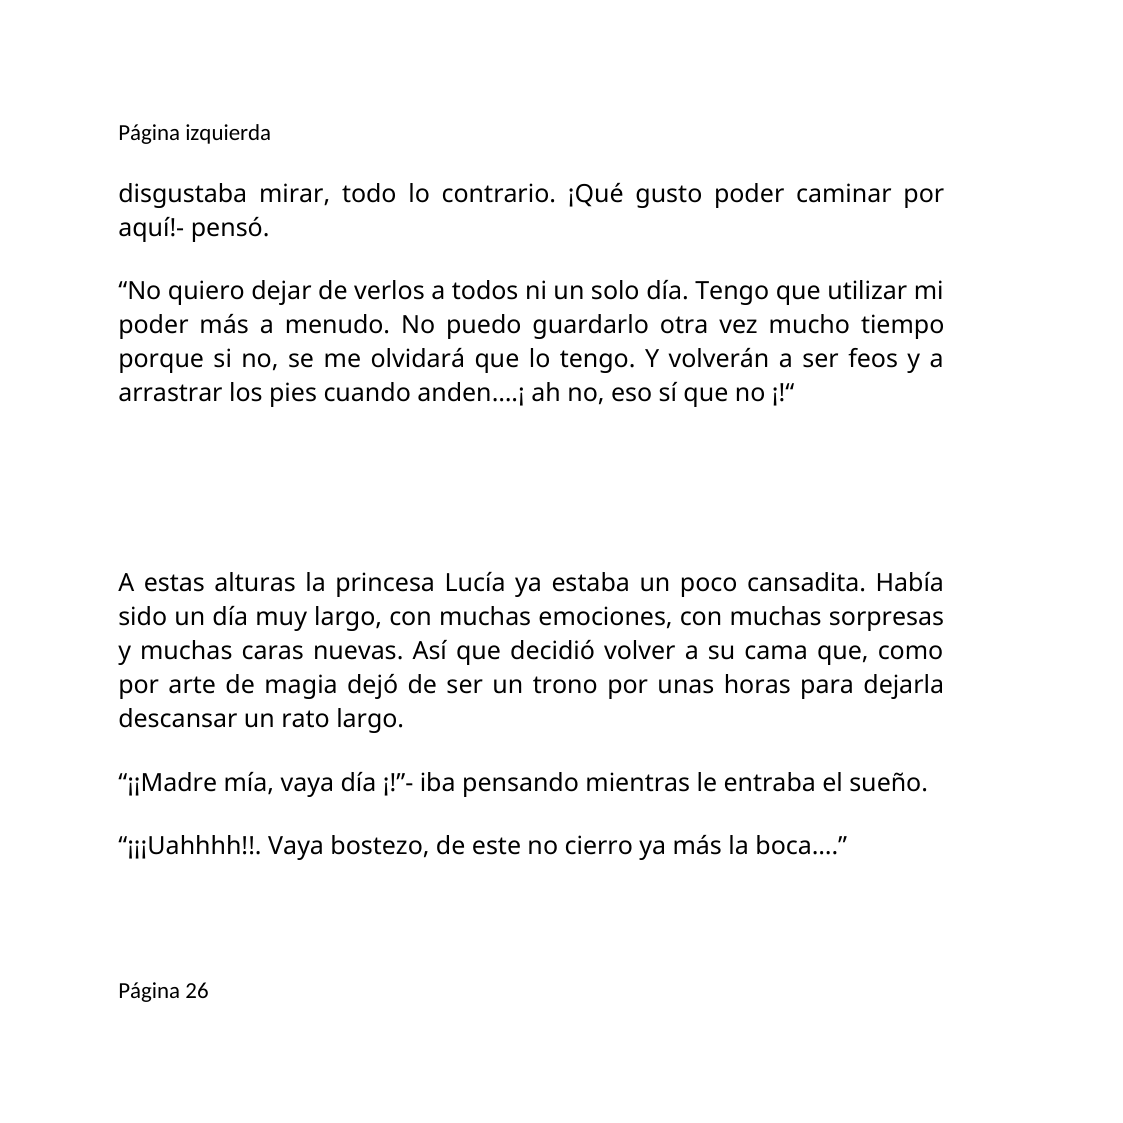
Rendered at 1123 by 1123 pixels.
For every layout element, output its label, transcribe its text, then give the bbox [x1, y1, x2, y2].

text “¡¡Madre mía, vaya día ¡!”- iba pensando mientras le entraba el sueño. [118, 764, 945, 798]
text disgustaba mirar, todo lo contrario. ¡Qué gusto poder caminar por aquí!- pensó. [118, 176, 945, 244]
text “¡¡¡Uahhhh!!. Vaya bostezo, de este no cierro ya más la boca….” [118, 827, 945, 862]
text A estas alturas la princesa Lucía ya estaba un poco cansadita. Había sido un día muy largo, con muchas emociones, con muchas sorpresas y muchas caras nuevas. Así que decidió volver a su cama que, como por arte de magia dejó de ser un trono por unas horas para dejarla descansar un rato largo. [118, 565, 945, 735]
text “No quiero dejar de verlos a todos ni un solo día. Tengo que utilizar mi poder más a menudo. No puedo guardarlo otra vez mucho tiempo porque si no, se me olvidará que lo tengo. Y volverán a ser feos y a arrastrar los pies cuando anden….¡ ah no, eso sí que no ¡!“ [118, 273, 945, 409]
